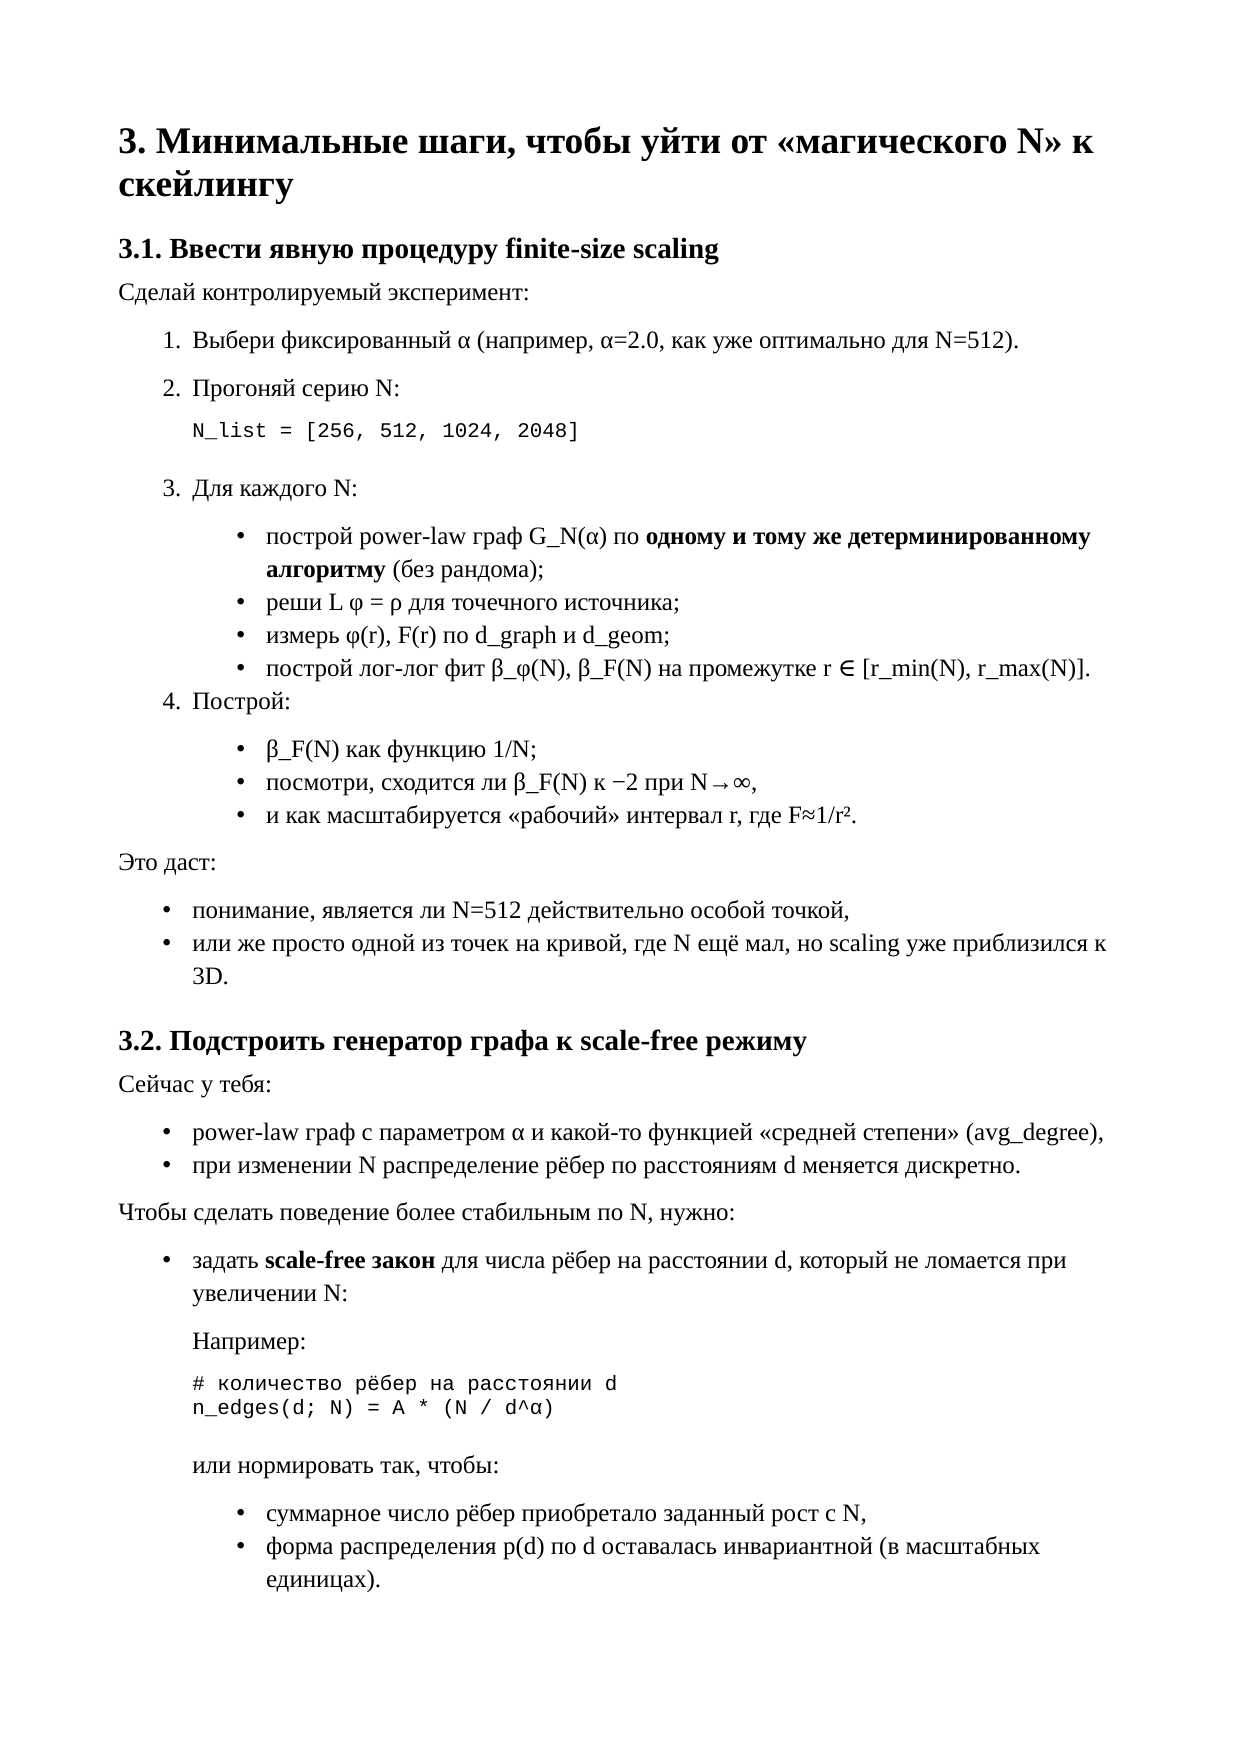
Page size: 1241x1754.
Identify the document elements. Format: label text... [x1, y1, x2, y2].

text Чтобы сделать поведение более стабильным по N, нужно: [118, 1197, 1122, 1226]
list или нормировать так, чтобы: [162, 1450, 1122, 1479]
text Это даст: [118, 847, 1122, 876]
list Построй: [162, 686, 1122, 715]
list при изменении N распределение рёбер по расстояниям d меняется дискретно. [162, 1150, 1122, 1179]
list и как масштабируется «рабочий» интервал r, где F≈1/r². [236, 800, 1122, 828]
list задать scale‑free закон для числа рёбер на расстоянии d, который не ломается при увеличении N: [162, 1245, 1122, 1307]
subtitle 3.2. Подстроить генератор графа к scale‑free режиму [118, 1023, 1122, 1057]
list измерь φ(r), F(r) по d_graph и d_geom; [236, 620, 1122, 649]
list Выбери фиксированный α (например, α=2.0, как уже оптимально для N=512). [162, 325, 1122, 354]
list # количество рёбер на расстоянии d [162, 1373, 1122, 1397]
list посмотри, сходится ли β_F(N) к −2 при N→∞, [236, 767, 1122, 796]
subtitle 3.1. Ввести явную процедуру finite‑size scaling [118, 231, 1122, 265]
text Сделай контролируемый эксперимент: [118, 277, 1122, 306]
list n_edges(d; N) = A * (N / d^α) [162, 1397, 1122, 1421]
list или же просто одной из точек на кривой, где N ещё мал, но scaling уже приблизился к 3D. [162, 928, 1122, 990]
list построй лог‑лог фит β_φ(N), β_F(N) на промежутке r ∈ [r_min(N), r_max(N)]. [236, 653, 1122, 682]
list Например: [162, 1326, 1122, 1354]
list форма распределения p(d) по d оставалась инвариантной (в масштабных единицах). [236, 1531, 1122, 1592]
list Для каждого N: [162, 473, 1122, 502]
list power‑law граф с параметром α и какой‑то функцией «средней степени» (avg_degree), [162, 1117, 1122, 1146]
list построй power‑law граф G_N(α) по одному и тому же детерминированному алгоритму (без рандома); [236, 521, 1122, 583]
list суммарное число рёбер приобретало заданный рост с N, [236, 1498, 1122, 1526]
list понимание, является ли N=512 действительно особой точкой, [162, 895, 1122, 924]
list β_F(N) как функцию 1/N; [236, 734, 1122, 762]
subtitle 3. Минимальные шаги, чтобы уйти от «магического N» к скейлингу [118, 118, 1122, 204]
list Прогоняй серию N: [162, 373, 1122, 401]
list N_list = [256, 512, 1024, 2048] [162, 420, 1122, 444]
list реши L φ = ρ для точечного источника; [236, 587, 1122, 616]
text Сейчас у тебя: [118, 1069, 1122, 1098]
